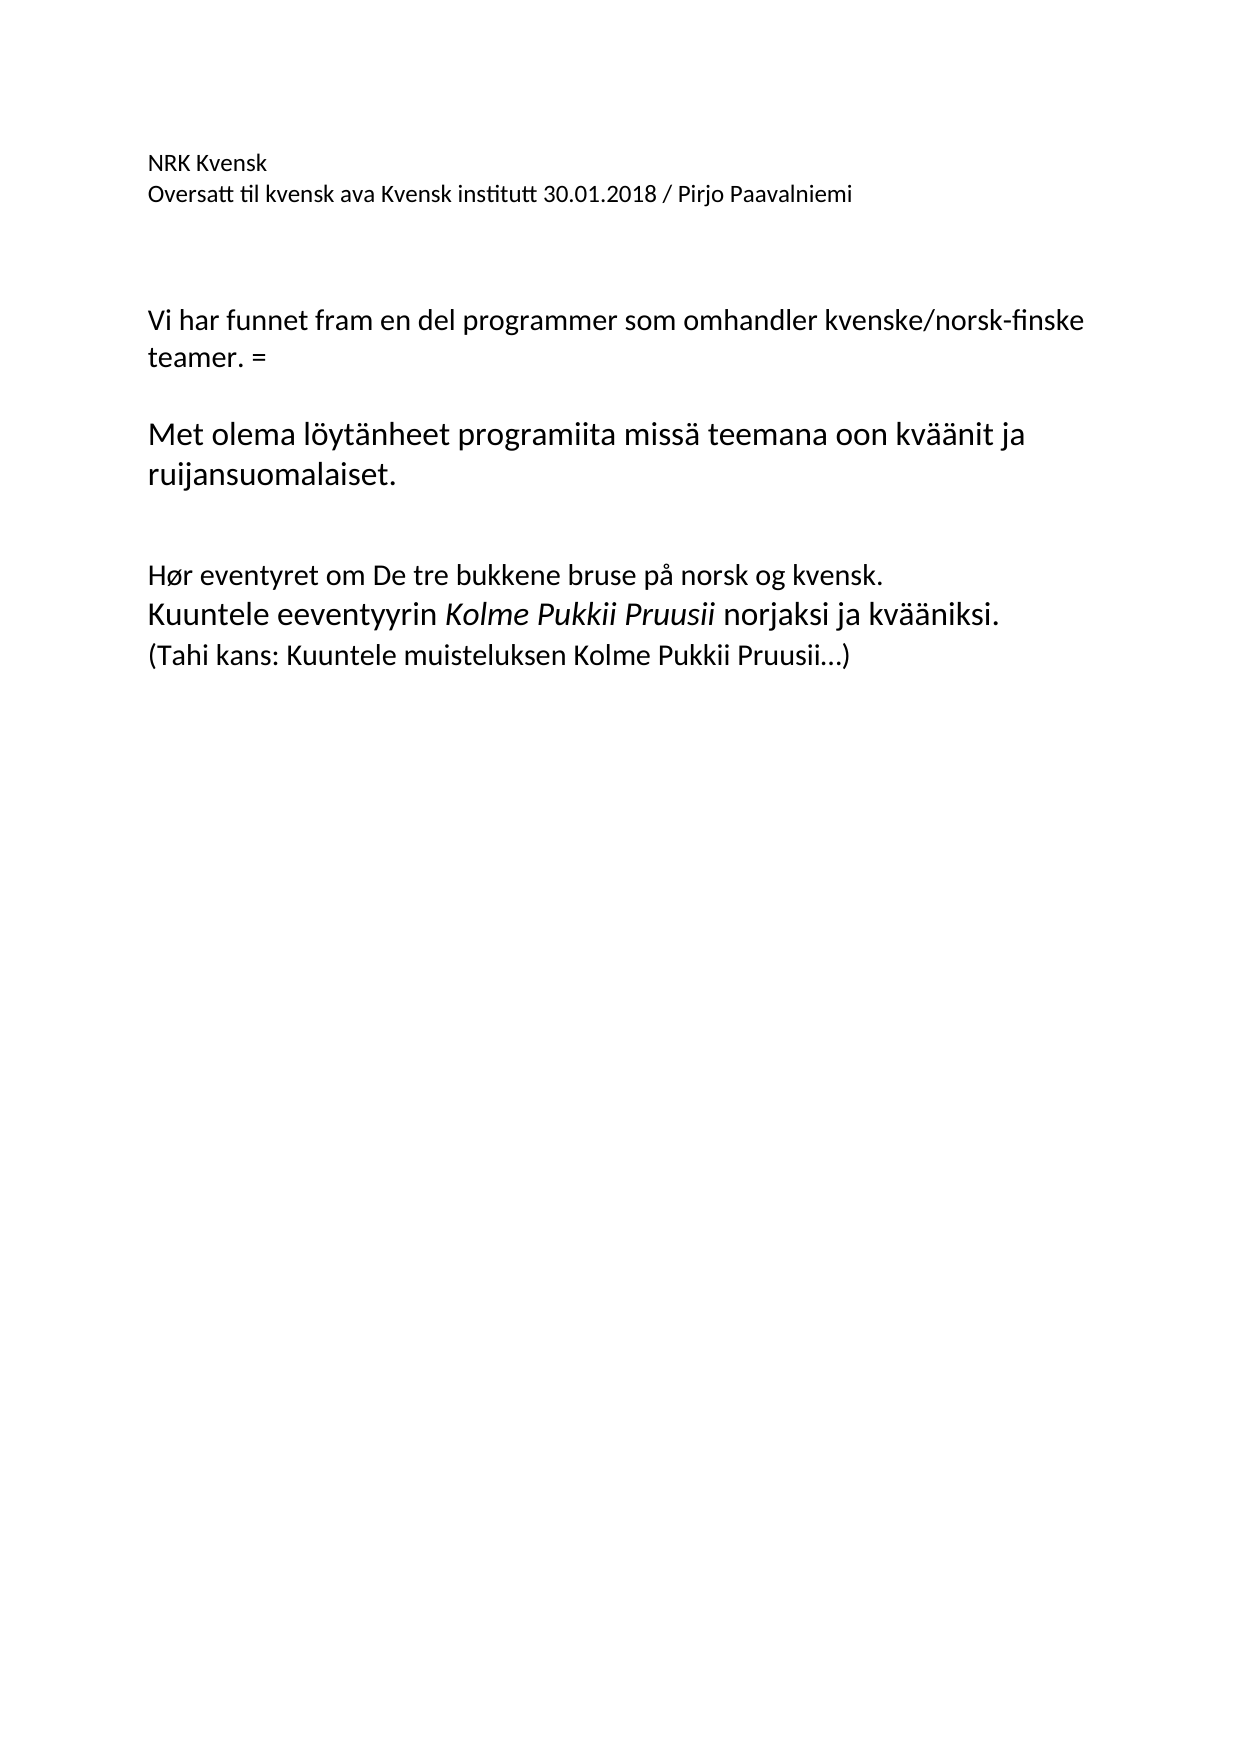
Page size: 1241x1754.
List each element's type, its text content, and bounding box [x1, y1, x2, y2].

text Met olema löytänheet programiita missä teemana oon kväänit ja ruijansuomalaiset. [148, 413, 1093, 494]
text Oversatt til kvensk ava Kvensk institutt 30.01.2018 / Pirjo Paavalniemi [148, 178, 1093, 209]
text NRK Kvensk [148, 148, 1093, 178]
text Vi har funnet fram en del programmer som omhandler kvenske/norsk-finske teamer. = [148, 300, 1093, 375]
text Hør eventyret om De tre bukkene bruse på norsk og kvensk. [148, 555, 1093, 593]
text (Tahi kans: Kuuntele muisteluksen Kolme Pukkii Pruusii…) [148, 633, 1093, 673]
text Kuuntele eeventyyrin Kolme Pukkii Pruusii norjaksi ja kvääniksi. [148, 593, 1093, 633]
